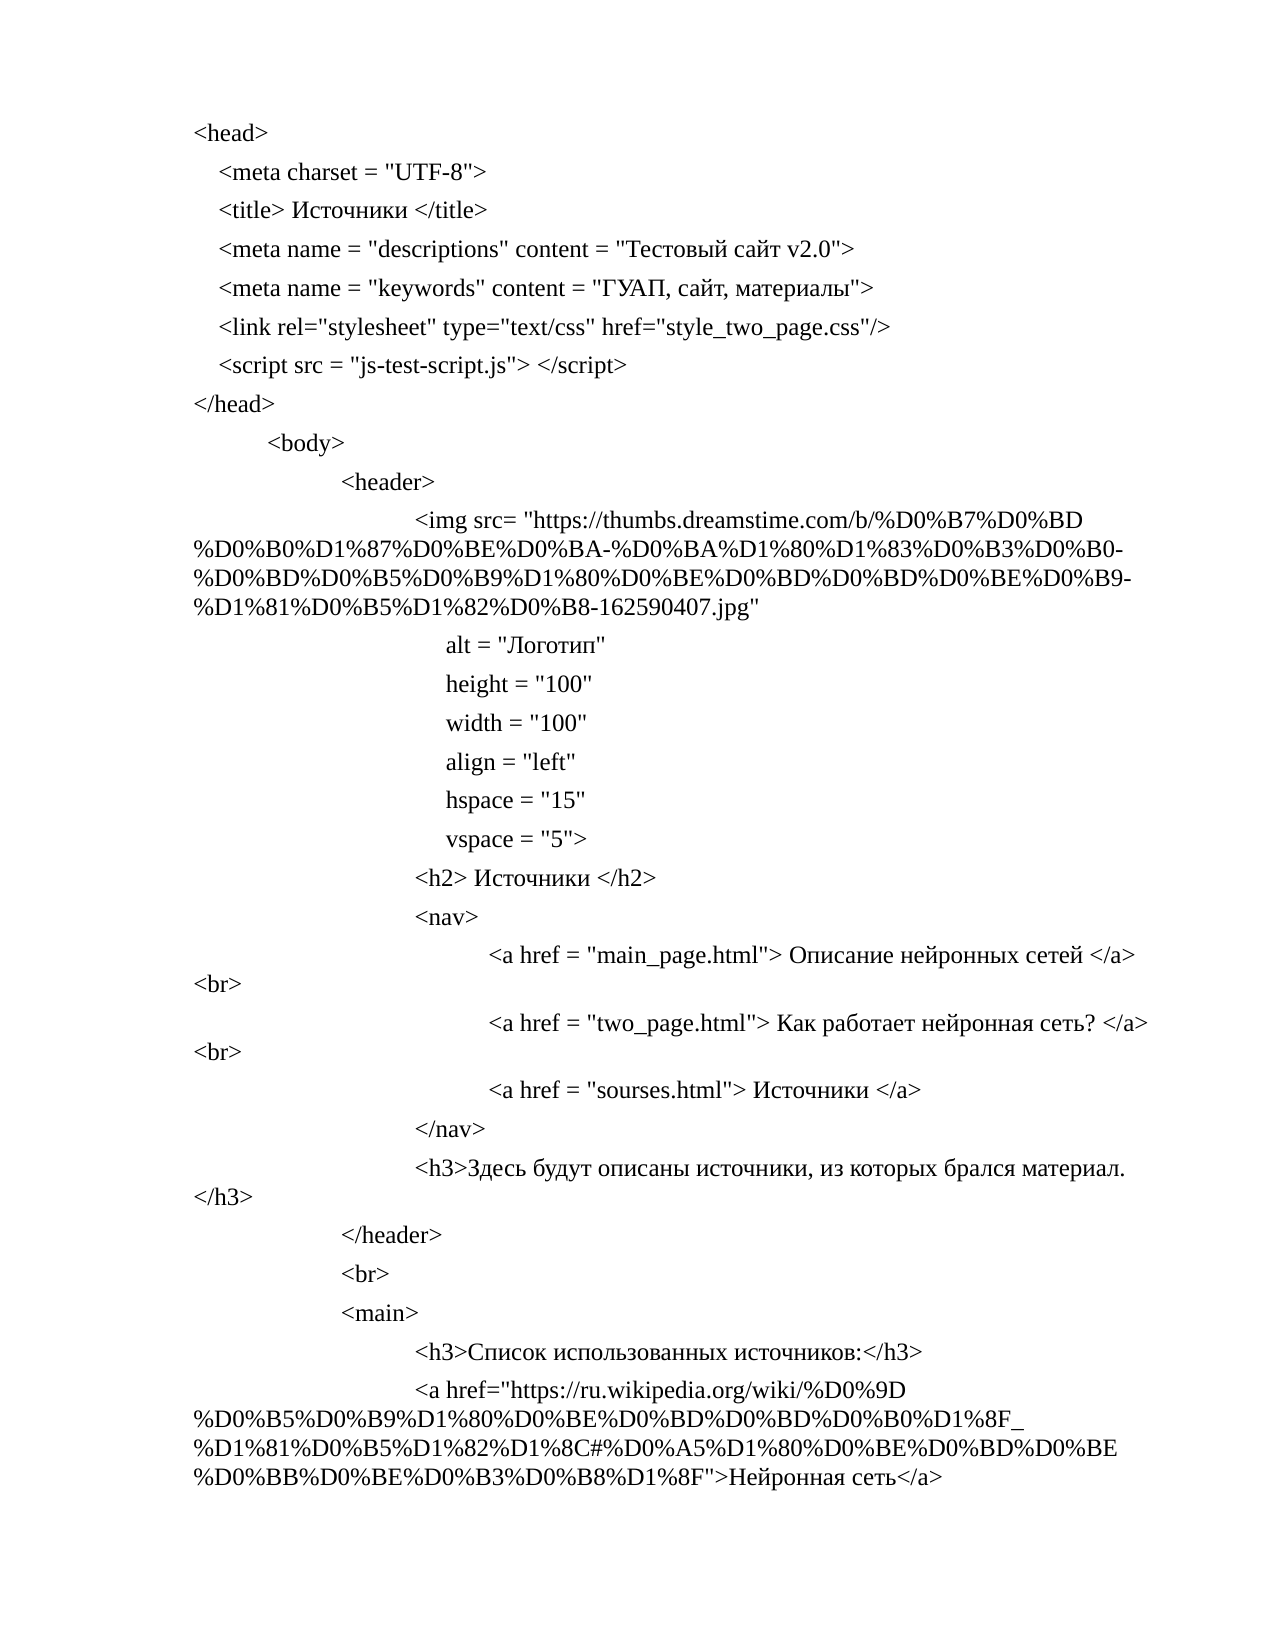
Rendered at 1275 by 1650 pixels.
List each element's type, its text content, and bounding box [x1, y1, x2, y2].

text <img src= "https://thumbs.dreamstime.com/b/%D0%B7%D0%BD%D0%B0%D1%87%D0%BE%D0%BA-%D0%BA%D1%80%D1%83%D0%B3%D0%B0-%D0%BD%D0%B5%D0%B9%D1%80%D0%BE%D0%BD%D0%BD%D0%BE%D0%B9-%D1%81%D0%B5%D1%82%D0%B8-162590407.jpg" [193, 506, 1157, 621]
text </nav> [193, 1114, 1157, 1143]
text <title> Источники </title> [193, 196, 1157, 224]
text <link rel="stylesheet" type="text/css" href="style_two_page.css"/> [193, 312, 1157, 341]
text height = "100" [193, 669, 1157, 698]
text <nav> [193, 902, 1157, 931]
text <meta charset = "UTF-8"> [193, 157, 1157, 186]
text <header> [193, 467, 1157, 496]
text <h3>Список использованных источников:</h3> [193, 1337, 1157, 1366]
text <a href = "main_page.html"> Описание нейронных сетей </a> <br> [193, 941, 1157, 998]
text <br> [193, 1259, 1157, 1288]
text vspace = "5"> [193, 824, 1157, 853]
text <body> [193, 428, 1157, 457]
text <head> [193, 118, 1157, 147]
text <h3>Здесь будут описаны источники, из которых брался материал. </h3> [193, 1153, 1157, 1211]
text alt = "Логотип" [193, 631, 1157, 659]
text <meta name = "descriptions" content = "Тестовый сайт v2.0"> [193, 234, 1157, 263]
text align = "left" [193, 747, 1157, 776]
text </header> [193, 1221, 1157, 1249]
text <meta name = "keywords" content = "ГУАП, сайт, материалы"> [193, 273, 1157, 302]
text <a href = "two_page.html"> Как работает нейронная сеть? </a> <br> [193, 1008, 1157, 1066]
text <a href="https://ru.wikipedia.org/wiki/%D0%9D%D0%B5%D0%B9%D1%80%D0%BE%D0%BD%D0%BD%D0%B0%D1%8F_%D1%81%D0%B5%D1%82%D1%8C#%D0%A5%D1%80%D0%BE%D0%BD%D0%BE%D0%BB%D0%BE%D0%B3%D0%B8%D1%8F">Нейронная сеть</a> [193, 1376, 1157, 1491]
text hspace = "15" [193, 786, 1157, 814]
text </head> [193, 389, 1157, 418]
text <main> [193, 1298, 1157, 1327]
text <h2> Источники </h2> [193, 863, 1157, 892]
text <a href = "sourses.html"> Источники </a> [193, 1076, 1157, 1104]
text width = "100" [193, 708, 1157, 737]
text <script src = "js-test-script.js"> </script> [193, 351, 1157, 379]
